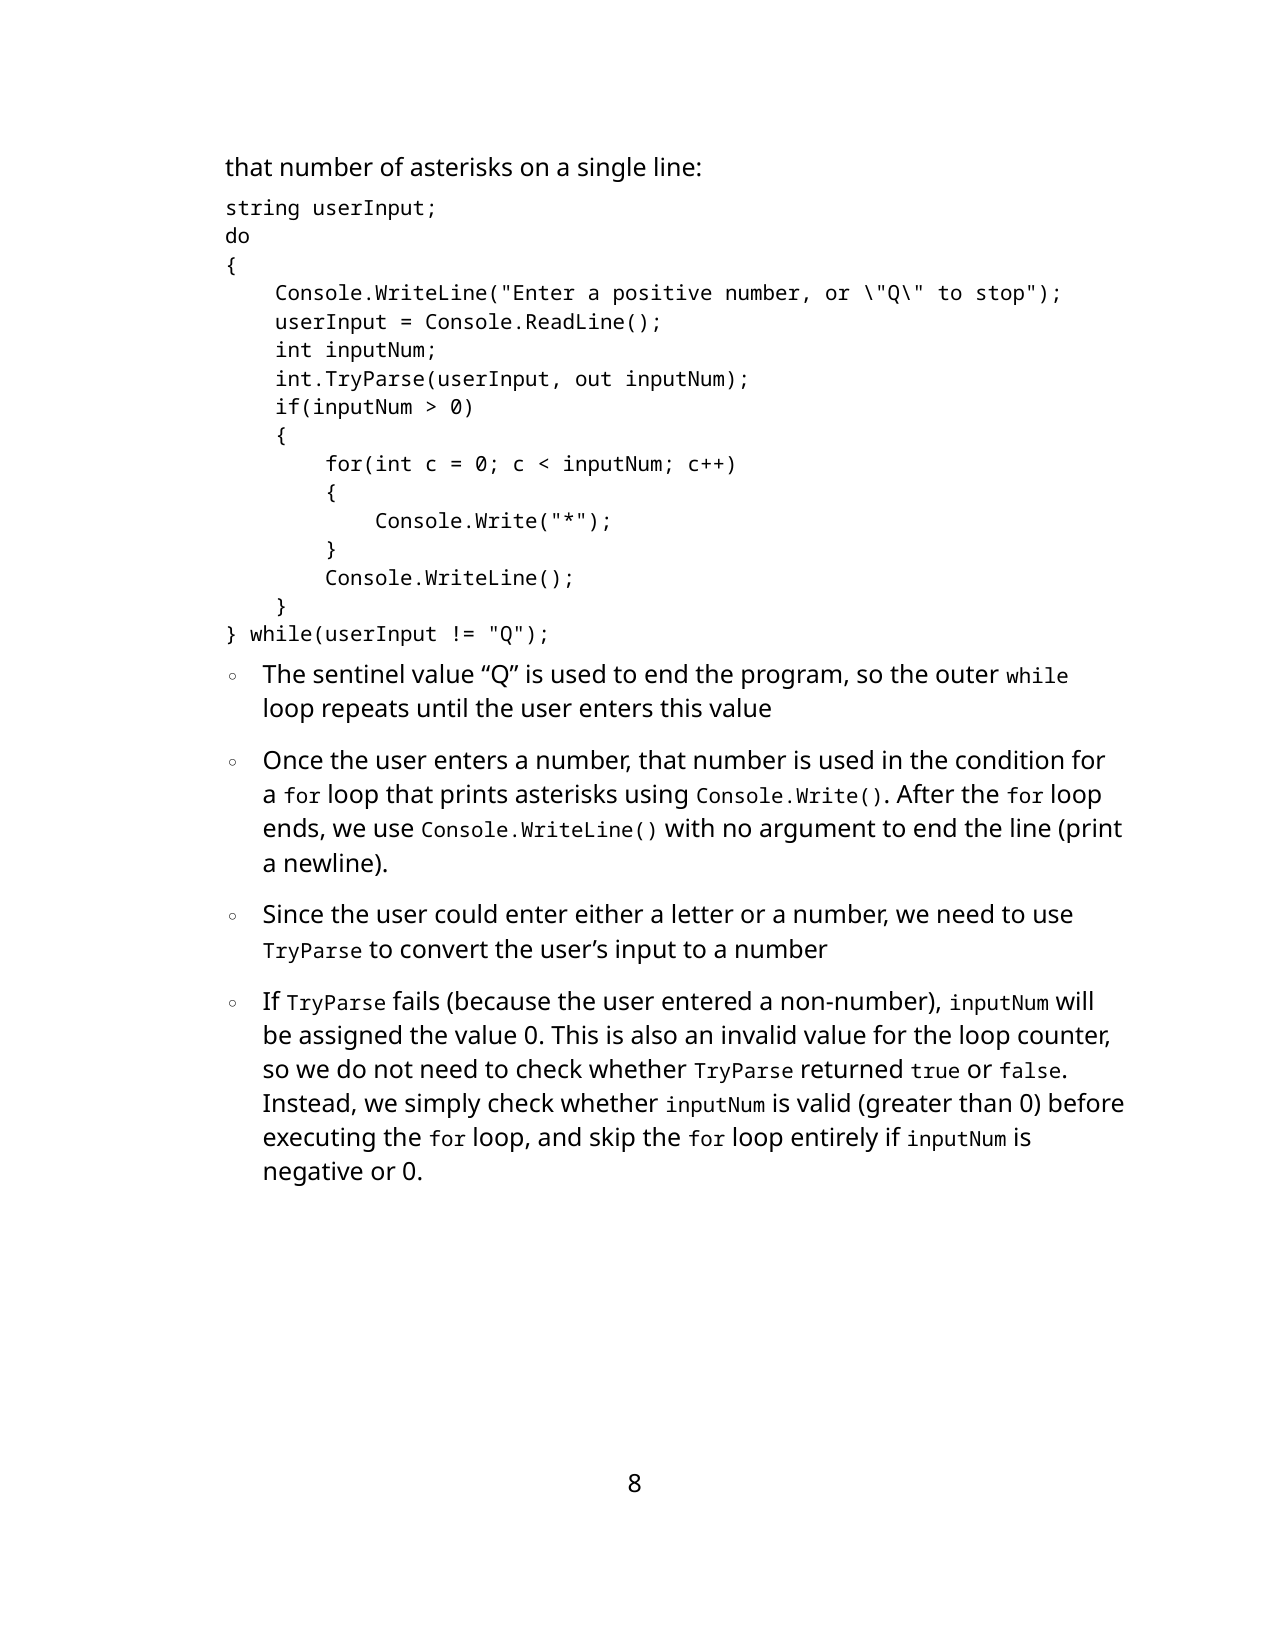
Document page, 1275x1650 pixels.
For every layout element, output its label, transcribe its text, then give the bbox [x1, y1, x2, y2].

list } [187, 534, 1125, 563]
list int inputNum; [187, 335, 1125, 364]
list userInput = Console.ReadLine(); [187, 307, 1125, 335]
list Console.WriteLine("Enter a positive number, or \"Q\" to stop"); [187, 278, 1125, 307]
list Console.Write("*"); [187, 506, 1125, 534]
list if(inputNum > 0) [187, 392, 1125, 421]
list { [187, 421, 1125, 449]
list } while(userInput != "Q"); [187, 619, 1125, 648]
list { [187, 477, 1125, 506]
list string userInput; [187, 193, 1125, 221]
list If TryParse fails (because the user entered a non-number), inputNum will be assigned the value 0. This is also an invalid value for the loop counter, so we do not need to check whether TryParse returned true or false. Instead, we simply check whether inputNum is valid (greater than 0) before executing the for loop, and skip the for loop entirely if inputNum is negative or 0. [225, 983, 1125, 1188]
list int.TryParse(userInput, out inputNum); [187, 364, 1125, 392]
list do [187, 221, 1125, 250]
list for(int c = 0; c < inputNum; c++) [187, 449, 1125, 477]
list that number of asterisks on a single line: [187, 150, 1125, 184]
list } [187, 591, 1125, 619]
list Once the user enters a number, that number is used in the condition for a for loop that prints asterisks using Console.Write(). After the for loop ends, we use Console.WriteLine() with no argument to end the line (print a newline). [225, 743, 1125, 879]
list Since the user could enter either a letter or a number, we need to use TryParse to convert the user’s input to a number [225, 897, 1125, 965]
list Console.WriteLine(); [187, 563, 1125, 591]
list { [187, 250, 1125, 278]
list The sentinel value “Q” is used to end the program, so the outer while loop repeats until the user enters this value [225, 657, 1125, 725]
